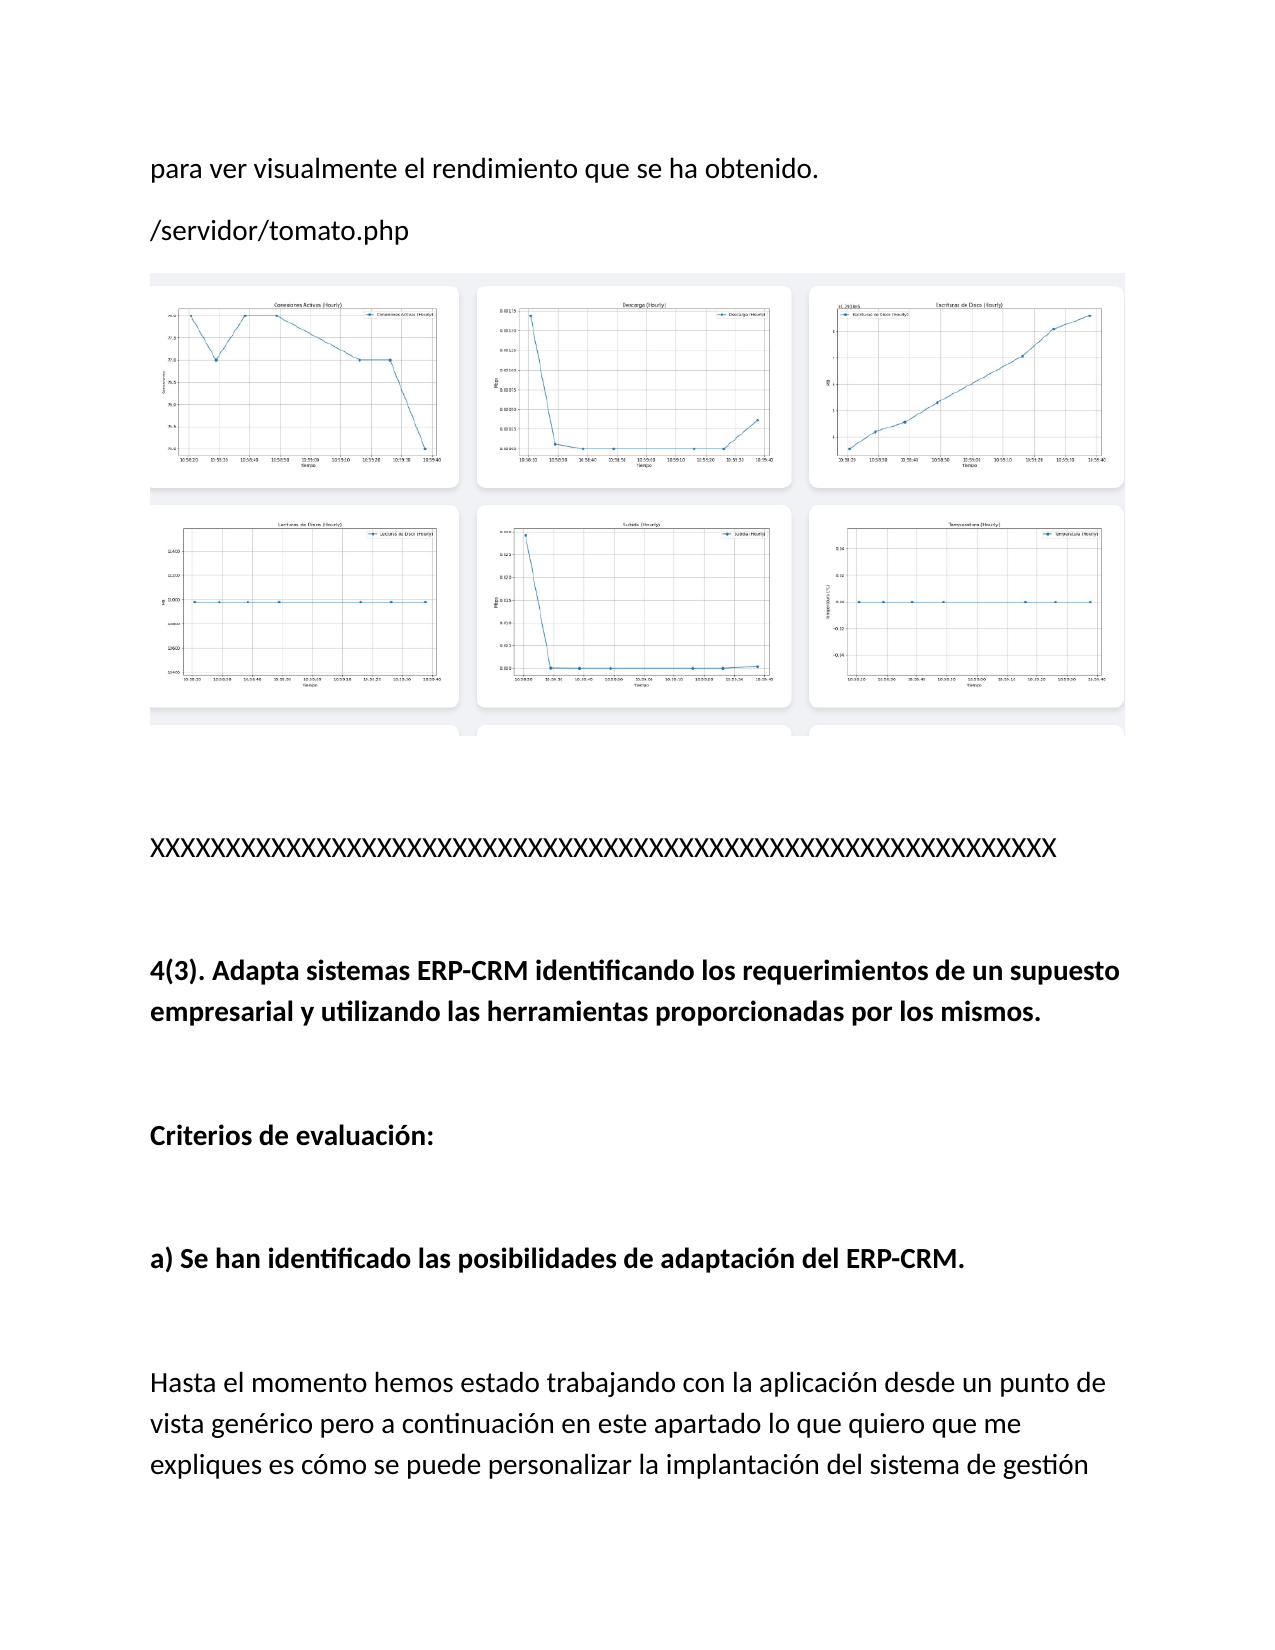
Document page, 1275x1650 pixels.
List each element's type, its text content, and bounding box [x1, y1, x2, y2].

text /servidor/tomato.php [150, 212, 1125, 247]
text a) Se han identificado las posibilidades de adaptación del ERP-CRM. [150, 1240, 1125, 1276]
text para ver visualmente el rendimiento que se ha obtenido. [150, 150, 1125, 186]
text 4(3). Adapta sistemas ERP-CRM identificando los requerimientos de un supuesto empresarial y utilizando las herramientas proporcionadas por los mismos. [150, 952, 1125, 1029]
text Hasta el momento hemos estado trabajando con la aplicación desde un punto de vista genérico pero a continuación en este apartado lo que quiero que me expliques es cómo se puede personalizar la implantación del sistema de gestión [150, 1364, 1125, 1481]
picture [150, 273, 1125, 736]
text XXXXXXXXXXXXXXXXXXXXXXXXXXXXXXXXXXXXXXXXXXXXXXXXXXXXXXXXXXXX [150, 829, 1125, 864]
text Criterios de evaluación: [150, 1117, 1125, 1152]
